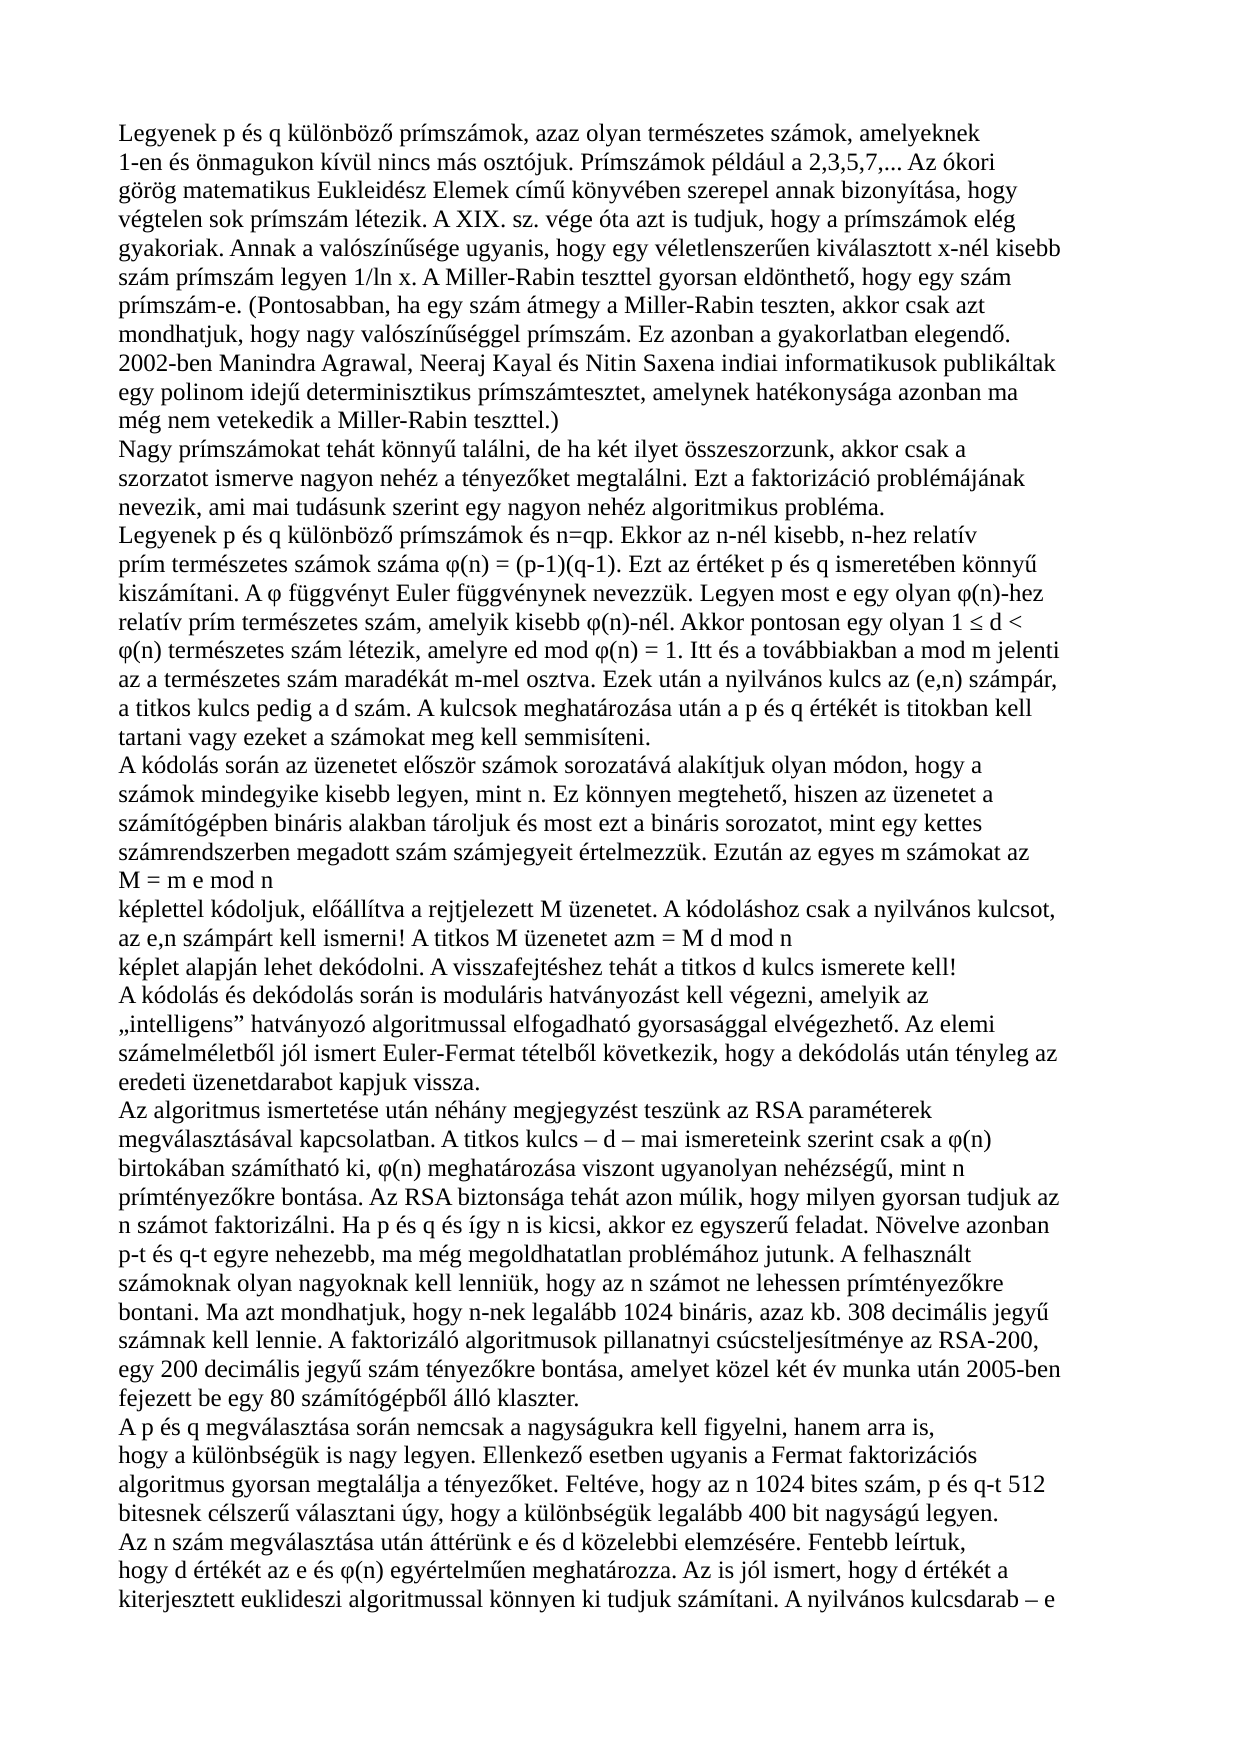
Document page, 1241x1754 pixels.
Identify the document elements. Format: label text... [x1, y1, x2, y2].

text Legyenek p és q különböző prímszámok, azaz olyan természetes számok, amelyeknek [118, 118, 1122, 147]
text 2002-ben Manindra Agrawal, Neeraj Kayal és Nitin Saxena indiai informatikusok publikáltak [118, 348, 1122, 377]
text 1-en és önmagukon kívül nincs más osztójuk. Prímszámok például a 2,3,5,7,... Az ókori [118, 147, 1122, 176]
text képlettel kódoljuk, előállítva a rejtjelezett M üzenetet. A kódoláshoz csak a nyilvános kulcsot, [118, 894, 1122, 923]
text számelméletből jól ismert Euler-Fermat tételből következik, hogy a dekódolás után tényleg az [118, 1038, 1122, 1067]
text számok mindegyike kisebb legyen, mint n. Ez könnyen megtehető, hiszen az üzenetet a [118, 779, 1122, 808]
text fejezett be egy 80 számítógépből álló klaszter. [118, 1383, 1122, 1412]
text számrendszerben megadott szám számjegyeit értelmezzük. Ezután az egyes m számokat az [118, 837, 1122, 866]
text még nem vetekedik a Miller-Rabin teszttel.) [118, 406, 1122, 434]
text számnak kell lennie. A faktorizáló algoritmusok pillanatnyi csúcsteljesítménye az RSA-200, [118, 1326, 1122, 1354]
text n számot faktorizálni. Ha p és q és így n is kicsi, akkor ez egyszerű feladat. Növelve azonban [118, 1211, 1122, 1239]
text az e,n számpárt kell ismerni! A titkos M üzenetet azm = M d mod n [118, 923, 1122, 952]
text p-t és q-t egyre nehezebb, ma még megoldhatatlan problémához jutunk. A felhasznált [118, 1239, 1122, 1268]
text prímszám-e. (Pontosabban, ha egy szám átmegy a Miller-Rabin teszten, akkor csak azt [118, 291, 1122, 319]
text A p és q megválasztása során nemcsak a nagyságukra kell figyelni, hanem arra is, [118, 1412, 1122, 1441]
text számoknak olyan nagyoknak kell lenniük, hogy az n számot ne lehessen prímtényezőkre [118, 1268, 1122, 1297]
text „intelligens” hatványozó algoritmussal elfogadható gyorsasággal elvégezhető. Az elemi [118, 1009, 1122, 1038]
text tartani vagy ezeket a számokat meg kell semmisíteni. [118, 722, 1122, 751]
text birtokában számítható ki, φ(n) meghatározása viszont ugyanolyan nehézségű, mint n [118, 1153, 1122, 1182]
text Az n szám megválasztása után áttérünk e és d közelebbi elemzésére. Fentebb leírtuk, [118, 1527, 1122, 1556]
text bitesnek célszerű választani úgy, hogy a különbségük legalább 400 bit nagyságú legyen. [118, 1498, 1122, 1527]
text a titkos kulcs pedig a d szám. A kulcsok meghatározása után a p és q értékét is titokban kell [118, 693, 1122, 722]
text φ(n) természetes szám létezik, amelyre ed mod φ(n) = 1. Itt és a továbbiakban a mod m jelenti [118, 636, 1122, 664]
text szorzatot ismerve nagyon nehéz a tényezőket megtalálni. Ezt a faktorizáció problémájának [118, 463, 1122, 492]
text kiszámítani. A φ függvényt Euler függvénynek nevezzük. Legyen most e egy olyan φ(n)-hez [118, 578, 1122, 607]
text görög matematikus Eukleidész Elemek című könyvében szerepel annak bizonyítása, hogy [118, 176, 1122, 204]
text mondhatjuk, hogy nagy valószínűséggel prímszám. Ez azonban a gyakorlatban elegendő. [118, 319, 1122, 348]
text Az algoritmus ismertetése után néhány megjegyzést teszünk az RSA paraméterek [118, 1096, 1122, 1124]
text prímtényezőkre bontása. Az RSA biztonsága tehát azon múlik, hogy milyen gyorsan tudjuk az [118, 1182, 1122, 1211]
text egy 200 decimális jegyű szám tényezőkre bontása, amelyet közel két év munka után 2005-ben [118, 1354, 1122, 1383]
text A kódolás során az üzenetet először számok sorozatává alakítjuk olyan módon, hogy a [118, 751, 1122, 779]
text megválasztásával kapcsolatban. A titkos kulcs – d – mai ismereteink szerint csak a φ(n) [118, 1124, 1122, 1153]
text végtelen sok prímszám létezik. A XIX. sz. vége óta azt is tudjuk, hogy a prímszámok elég [118, 204, 1122, 233]
text prím természetes számok száma φ(n) = (p-1)(q-1). Ezt az értéket p és q ismeretében könnyű [118, 549, 1122, 578]
text kiterjesztett euklideszi algoritmussal könnyen ki tudjuk számítani. A nyilvános kulcsdarab – e [118, 1584, 1122, 1613]
text szám prímszám legyen 1/ln x. A Miller-Rabin teszttel gyorsan eldönthető, hogy egy szám [118, 262, 1122, 291]
text számítógépben bináris alakban tároljuk és most ezt a bináris sorozatot, mint egy kettes [118, 808, 1122, 837]
text algoritmus gyorsan megtalálja a tényezőket. Feltéve, hogy az n 1024 bites szám, p és q-t 512 [118, 1469, 1122, 1498]
text Legyenek p és q különböző prímszámok és n=qp. Ekkor az n-nél kisebb, n-hez relatív [118, 521, 1122, 549]
text A kódolás és dekódolás során is moduláris hatványozást kell végezni, amelyik az [118, 981, 1122, 1009]
text M = m e mod n [118, 866, 1122, 894]
text Nagy prímszámokat tehát könnyű találni, de ha két ilyet összeszorzunk, akkor csak a [118, 434, 1122, 463]
text eredeti üzenetdarabot kapjuk vissza. [118, 1067, 1122, 1096]
text egy polinom idejű determinisztikus prímszámtesztet, amelynek hatékonysága azonban ma [118, 377, 1122, 406]
text gyakoriak. Annak a valószínűsége ugyanis, hogy egy véletlenszerűen kiválasztott x-nél kisebb [118, 233, 1122, 262]
text képlet alapján lehet dekódolni. A visszafejtéshez tehát a titkos d kulcs ismerete kell! [118, 952, 1122, 981]
text bontani. Ma azt mondhatjuk, hogy n-nek legalább 1024 bináris, azaz kb. 308 decimális jegyű [118, 1297, 1122, 1326]
text relatív prím természetes szám, amelyik kisebb φ(n)-nél. Akkor pontosan egy olyan 1 ≤ d < [118, 607, 1122, 636]
text nevezik, ami mai tudásunk szerint egy nagyon nehéz algoritmikus probléma. [118, 492, 1122, 521]
text hogy a különbségük is nagy legyen. Ellenkező esetben ugyanis a Fermat faktorizációs [118, 1441, 1122, 1469]
text hogy d értékét az e és φ(n) egyértelműen meghatározza. Az is jól ismert, hogy d értékét a [118, 1556, 1122, 1584]
text az a természetes szám maradékát m-mel osztva. Ezek után a nyilvános kulcs az (e,n) számpár, [118, 664, 1122, 693]
